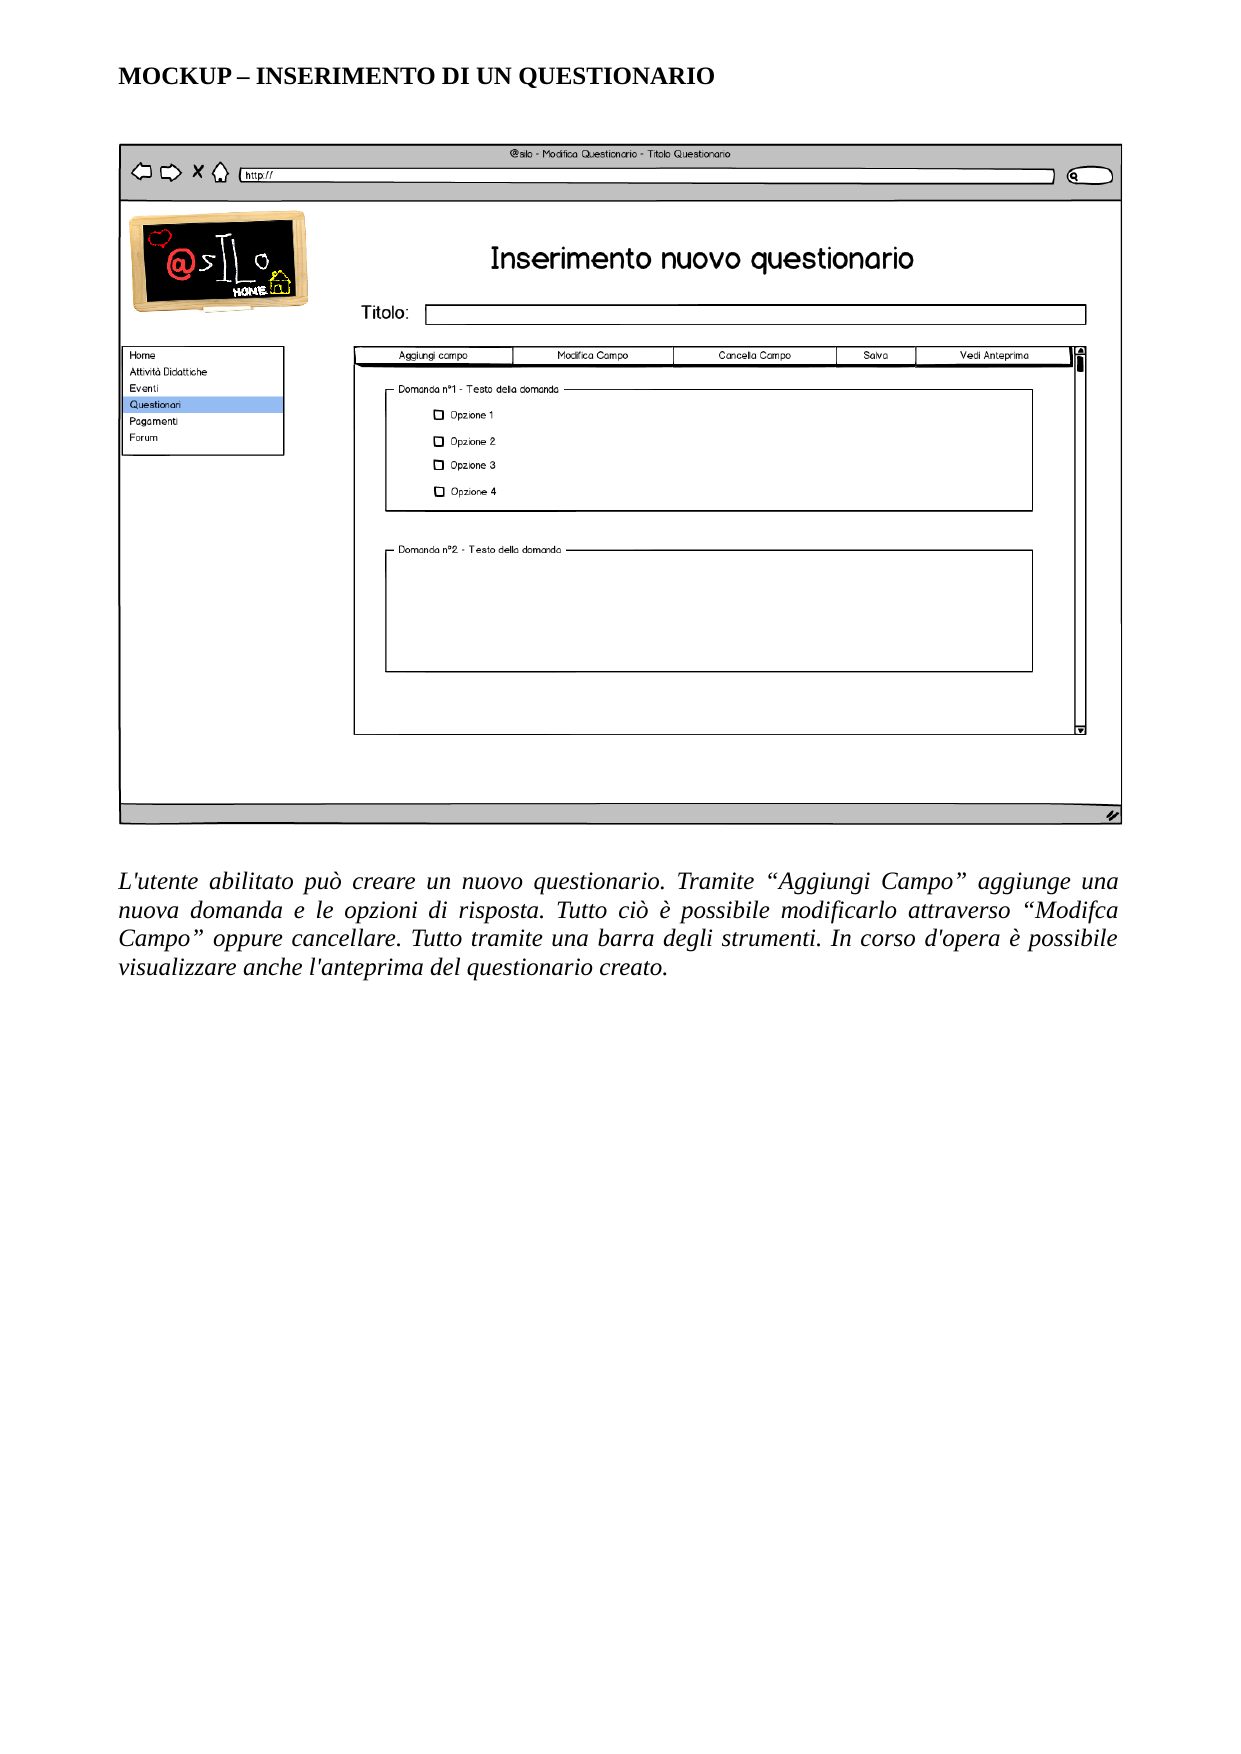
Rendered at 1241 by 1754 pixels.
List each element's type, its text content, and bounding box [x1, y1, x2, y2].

picture [118, 143, 1123, 825]
text MOCKUP – INSERIMENTO DI UN QUESTIONARIO [118, 61, 1122, 90]
text L'utente abilitato può creare un nuovo questionario. Tramite “Aggiungi Campo” aggiunge una nuova domanda e le opzioni di risposta. Tutto ciò è possibile modificarlo attraverso “Modifca Campo” oppure cancellare. Tutto tramite una barra degli strumenti. In corso d'opera è possibile visualizzare anche l'anteprima del questionario creato. [118, 866, 1122, 981]
